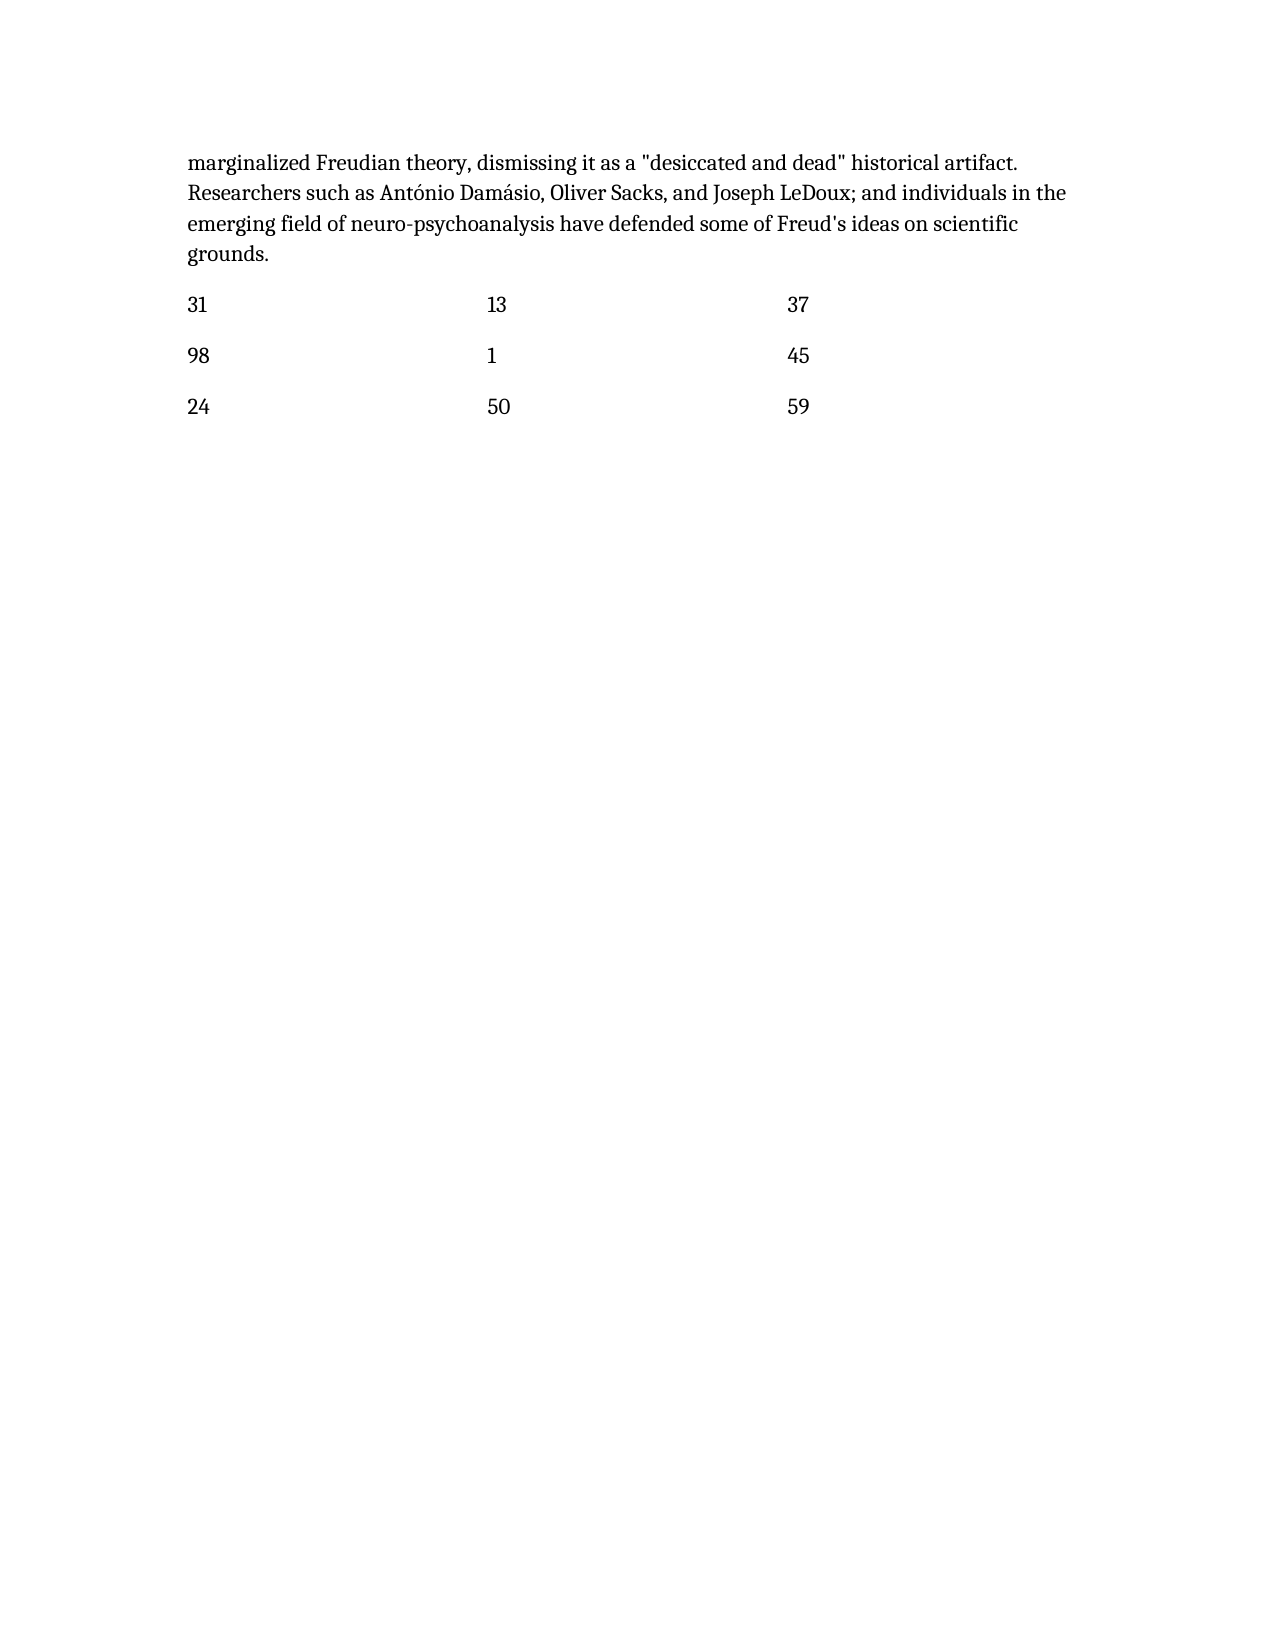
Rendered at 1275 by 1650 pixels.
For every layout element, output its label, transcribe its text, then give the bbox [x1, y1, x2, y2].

table_cell 24 [176, 394, 476, 445]
table_header 37 [776, 292, 1076, 343]
table_header 13 [476, 292, 776, 343]
text marginalized Freudian theory, dismissing it as a "desiccated and dead" historical artifact. Researchers such as António Damásio, Oliver Sacks, and Joseph LeDoux; and individuals in the emerging field of neuro-psychoanalysis have defended some of Freud's ideas on scientific grounds. [187, 150, 1087, 267]
table_cell 1 [476, 343, 776, 394]
table_header 31 [176, 292, 476, 343]
table_cell 50 [476, 394, 776, 445]
table_cell 98 [176, 343, 476, 394]
table_cell 59 [776, 394, 1076, 445]
table_cell 45 [776, 343, 1076, 394]
